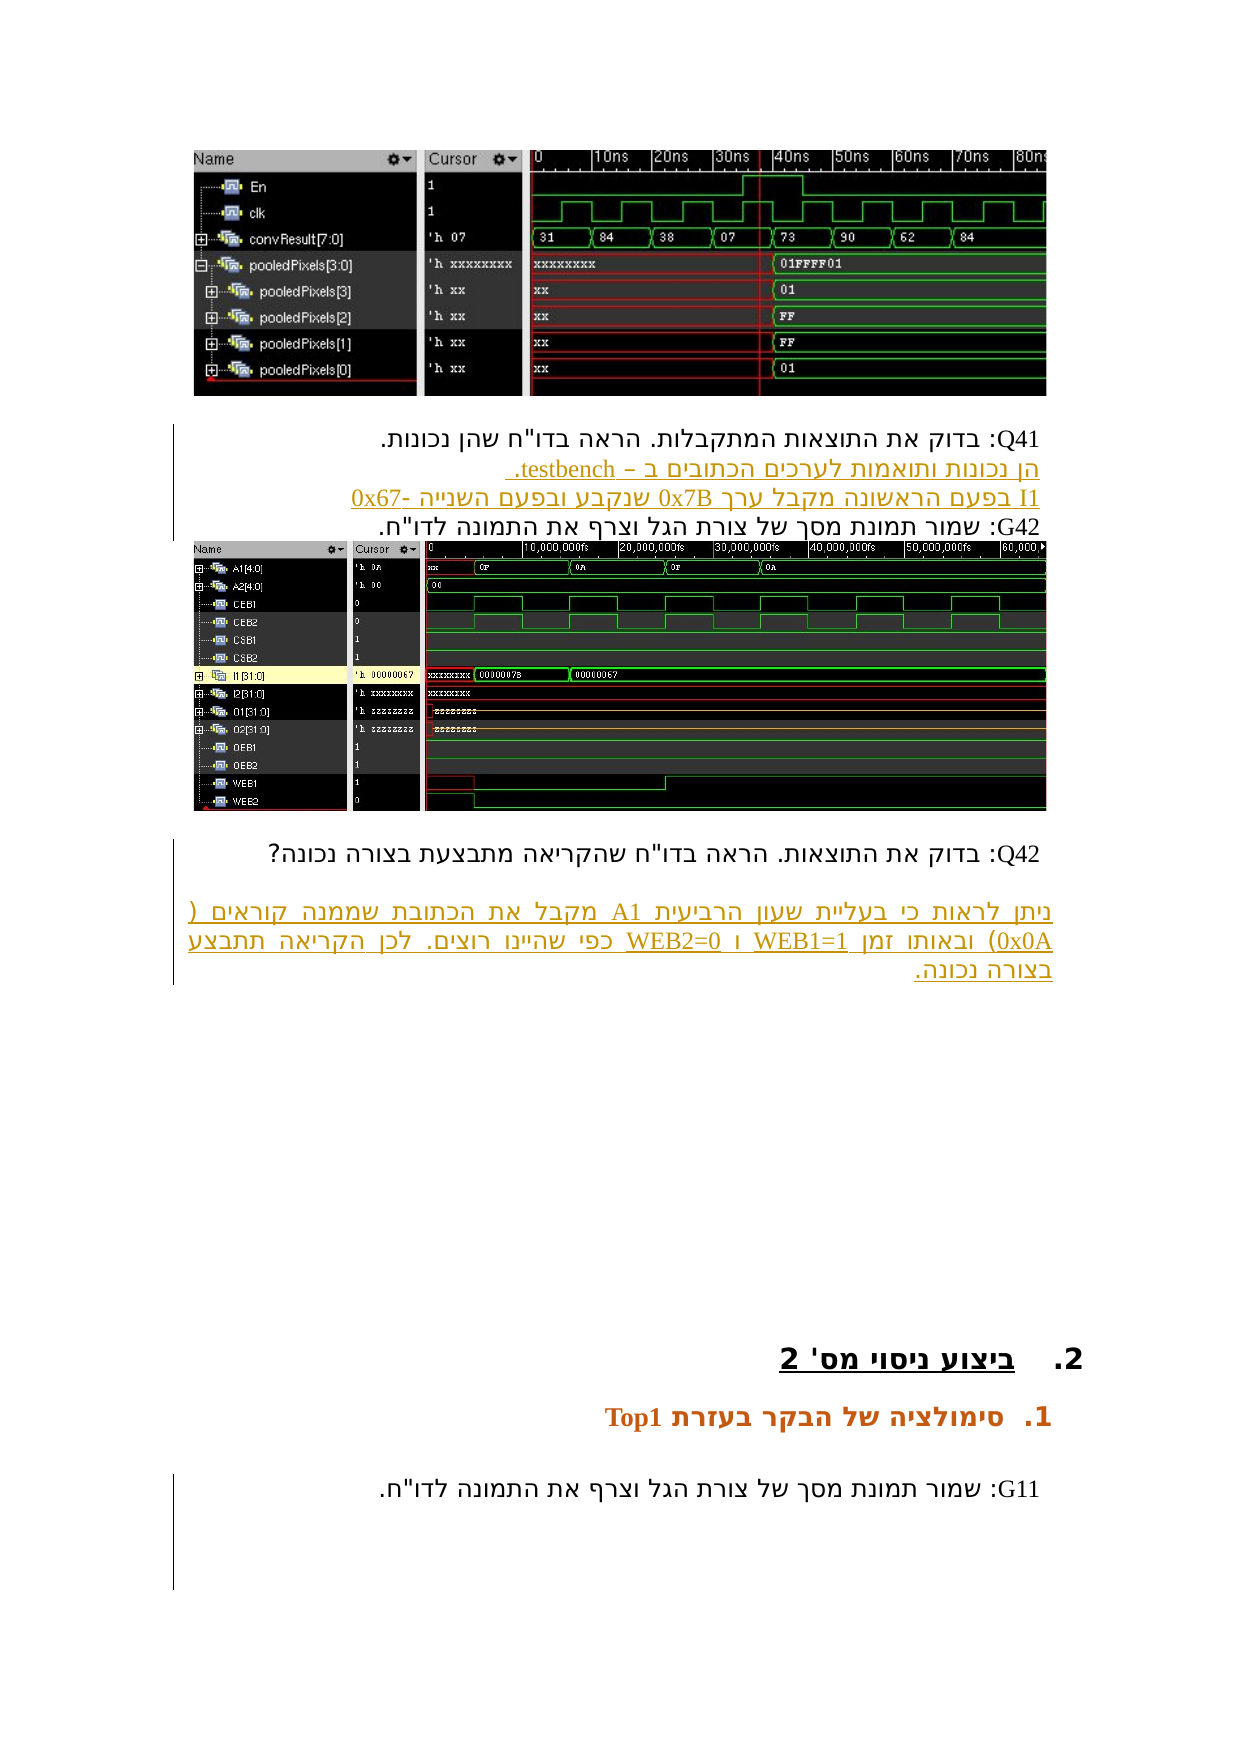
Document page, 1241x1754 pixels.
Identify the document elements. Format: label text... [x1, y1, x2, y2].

text Q41: בדוק את התוצאות המתקבלות. הראה בדו"ח שהן נכונות. [187, 424, 1040, 454]
text ניתן לראות כי בעליית שעון הרביעית A1 מקבל את הכתובת שממנה קוראים ( 0x0A) ובאותו זמן WEB1=1 ו WEB2=0 כפי שהיינו רוצים. לכן הקריאה תתבצע בצורה נכונה. [187, 897, 1053, 952]
picture [193, 150, 1047, 396]
text הן נכונות ותואמות לערכים הכתובים ב – testbench. [187, 454, 1040, 483]
subtitle ביצוע ניסוי מס' 2 [187, 1342, 1053, 1376]
text G42: שמור תמונת מסך של צורת הגל וצרף את התמונה לדו"ח. [187, 512, 1040, 541]
text G11: שמור תמונת מסך של צורת הגל וצרף את התמונה לדו"ח. [187, 1474, 1040, 1504]
subtitle 1. סימולציה של הבקר בעזרת Top1 [187, 1401, 1053, 1433]
text ניתן לראות כי בעליית שעון הרביעית A1 מקבל את הכתובת שממנה קוראים ( 0x0A) ובאותו זמן WEB1=1 ו WEB2=0 כפי שהיינו רוצים. לכן הקריאה תתבצע בצורה נכונה. [187, 953, 1053, 985]
text Q42: בדוק את התוצאות. הראה בדו"ח שהקריאה מתבצעת בצורה נכונה? [187, 839, 1040, 868]
picture [193, 541, 1047, 811]
text I1 בפעם הראשונה מקבל ערך 0x7B שנקבע ובפעם השנייה -0x67 [187, 483, 1040, 512]
